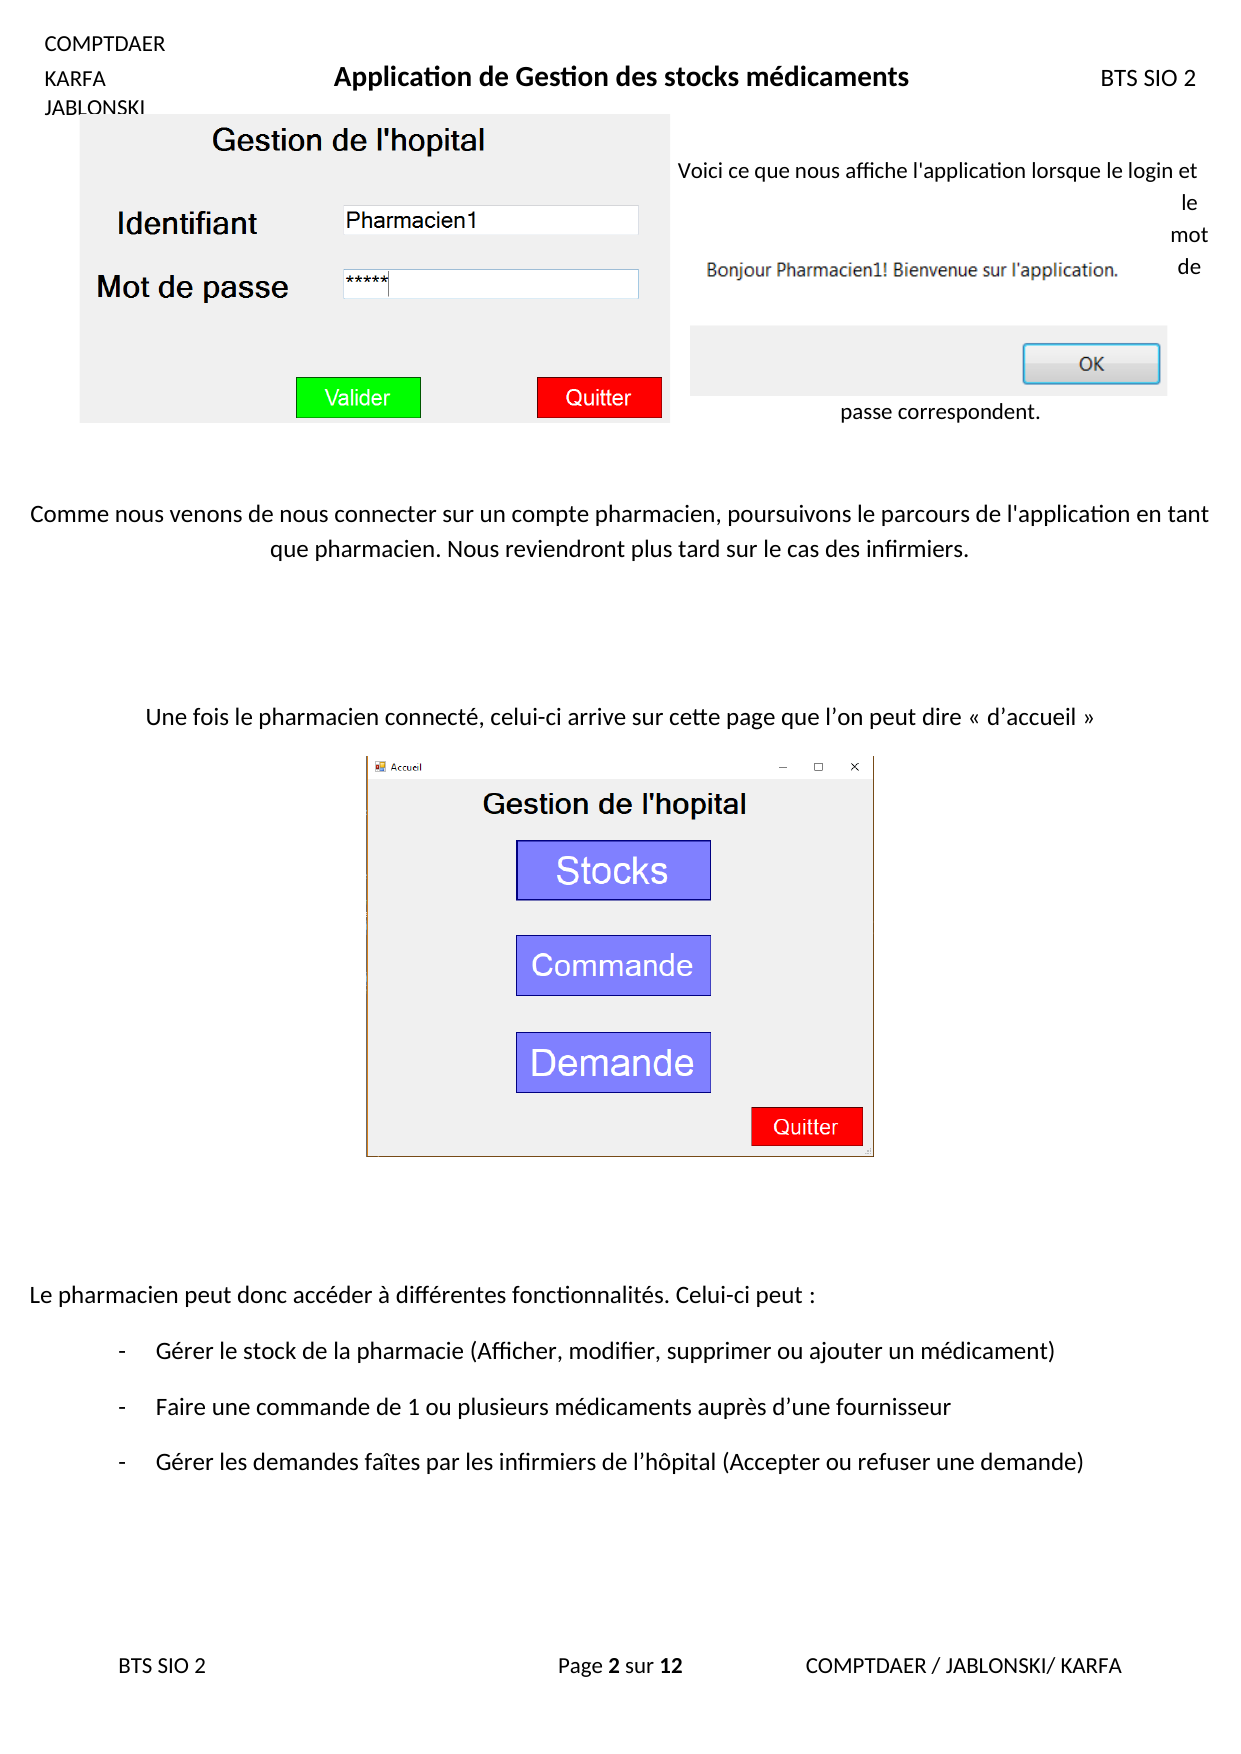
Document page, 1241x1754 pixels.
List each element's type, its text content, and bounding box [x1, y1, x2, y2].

list Gérer les demandes faîtes par les infirmiers de l’hôpital (Accepter ou refuser une demande) [118, 1446, 1211, 1477]
list Faire une commande de 1 ou plusieurs médicaments auprès d’une fournisseur [118, 1391, 1211, 1421]
text Voici ce que nous affiche l'application lorsque le login et le mot de passe correspondent. [29, 121, 1211, 425]
text Une fois le pharmacien connecté, celui-ci arrive sur cette page que l’on peut dire « d’accueil » [29, 701, 1211, 731]
text Le pharmacien peut donc accéder à différentes fonctionnalités. Celui-ci peut : [29, 1279, 1211, 1309]
text Comme nous venons de nous connecter sur un compte pharmacien, poursuivons le parcours de l'application en tant que pharmacien. Nous reviendront plus tard sur le cas des infirmiers. [29, 498, 1211, 564]
list Gérer le stock de la pharmacie (Afficher, modifier, supprimer ou ajouter un médicament) [118, 1335, 1211, 1365]
